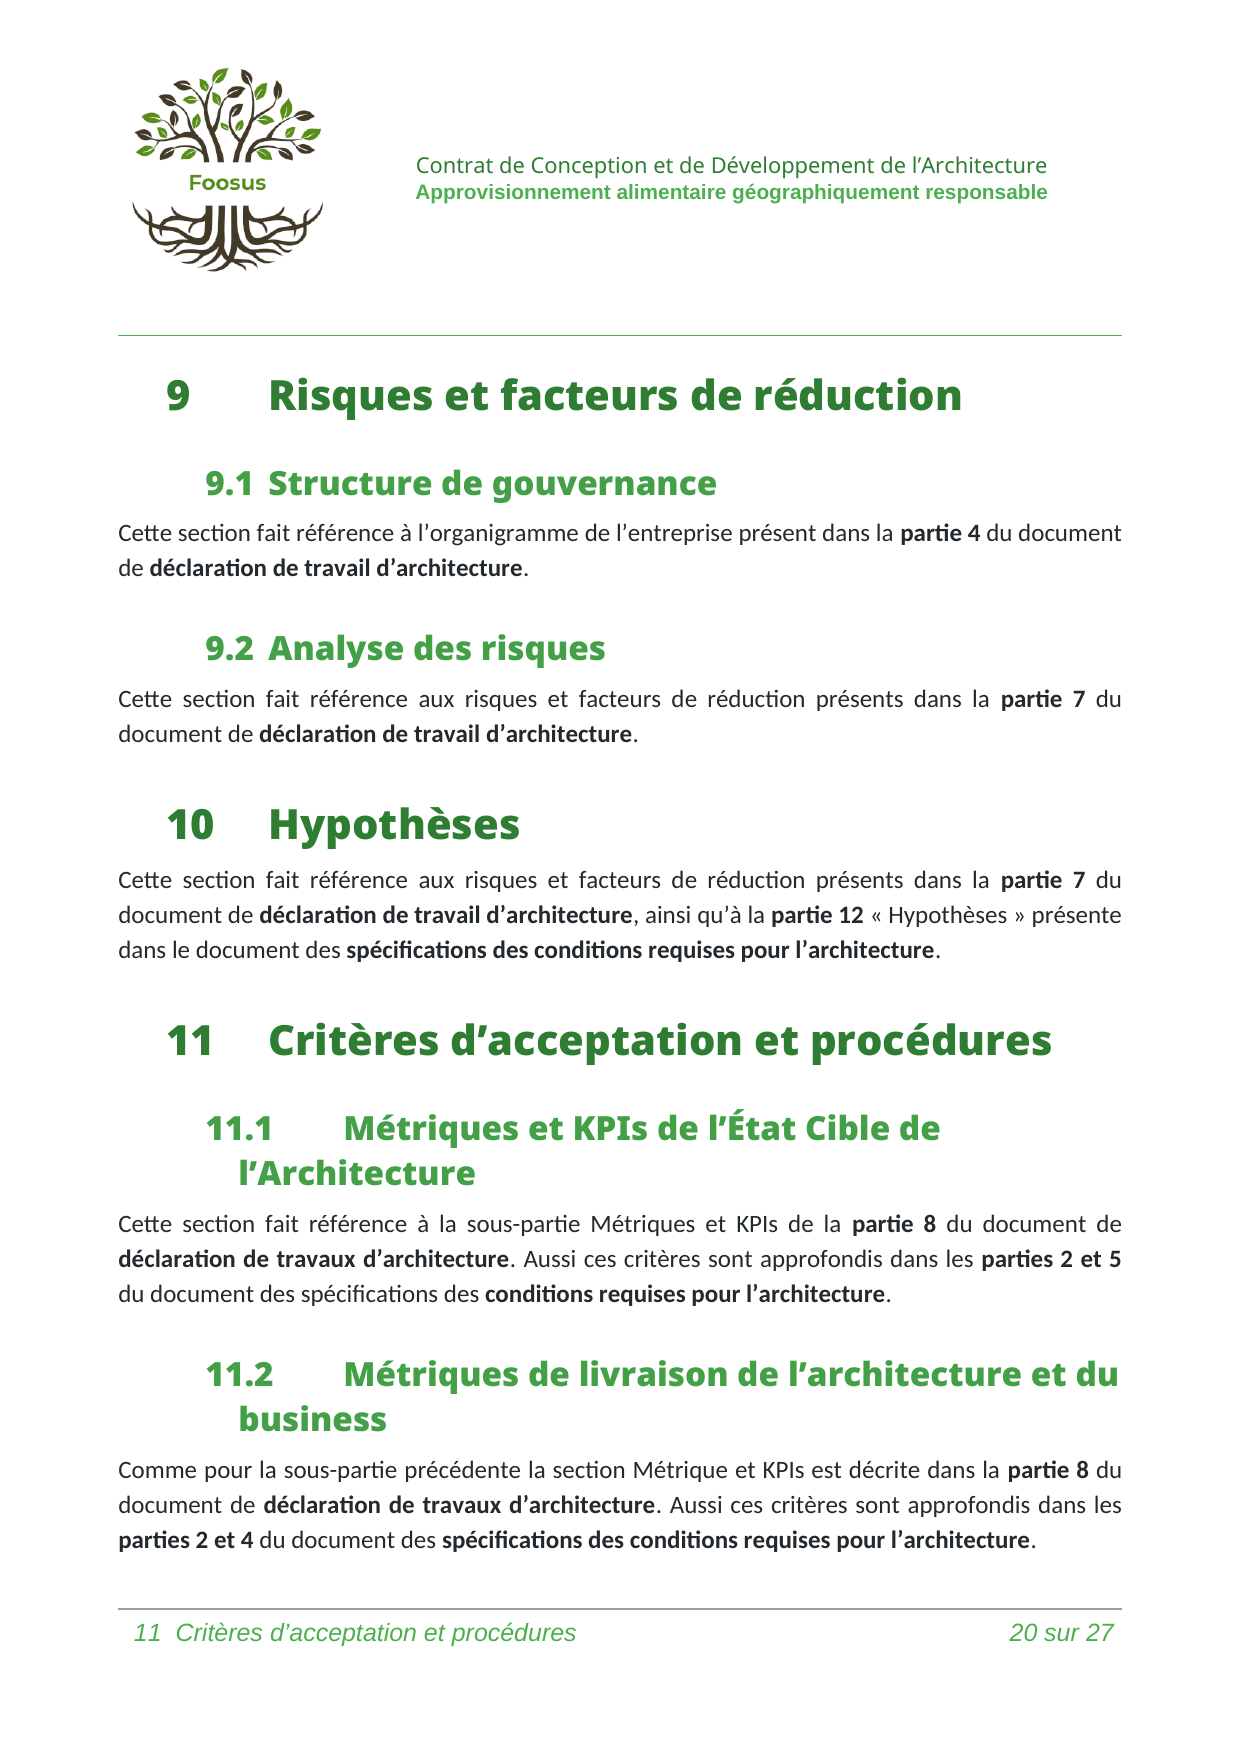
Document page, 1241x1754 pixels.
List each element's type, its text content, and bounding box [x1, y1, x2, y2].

subtitle Risques et facteurs de réduction [155, 365, 1122, 422]
text Cette section fait référence à l’organigramme de l’entreprise présent dans la partie 4 du document de déclaration de travail d’architecture. [118, 517, 1122, 583]
text Comme pour la sous-partie précédente la section Métrique et KPIs est décrite dans la partie 8 du document de déclaration de travaux d’architecture. Aussi ces critères sont approfondis dans les parties 2 et 4 du document des spécifications des conditions requises pour l’architecture. [118, 1454, 1122, 1554]
picture [121, 62, 334, 278]
subtitle Analyse des risques [197, 625, 1122, 670]
subtitle Structure de gouvernance [197, 459, 1122, 505]
subtitle Métriques et KPIs de l’État Cible de l’Architecture [197, 1105, 1122, 1196]
text Cette section fait référence aux risques et facteurs de réduction présents dans la partie 7 du document de déclaration de travail d’architecture. [118, 683, 1122, 748]
subtitle Métriques de livraison de l’architecture et du business [197, 1351, 1122, 1441]
subtitle Hypothèses [155, 794, 1122, 851]
subtitle Critères d’acceptation et procédures [155, 1011, 1122, 1067]
text Cette section fait référence aux risques et facteurs de réduction présents dans la partie 7 du document de déclaration de travail d’architecture, ainsi qu’à la partie 12 « Hypothèses » présente dans le document des spécifications des conditions requises pour l’architecture. [118, 864, 1122, 964]
text Cette section fait référence à la sous-partie Métriques et KPIs de la partie 8 du document de déclaration de travaux d’architecture. Aussi ces critères sont approfondis dans les parties 2 et 5 du document des spécifications des conditions requises pour l’architecture. [118, 1208, 1122, 1309]
